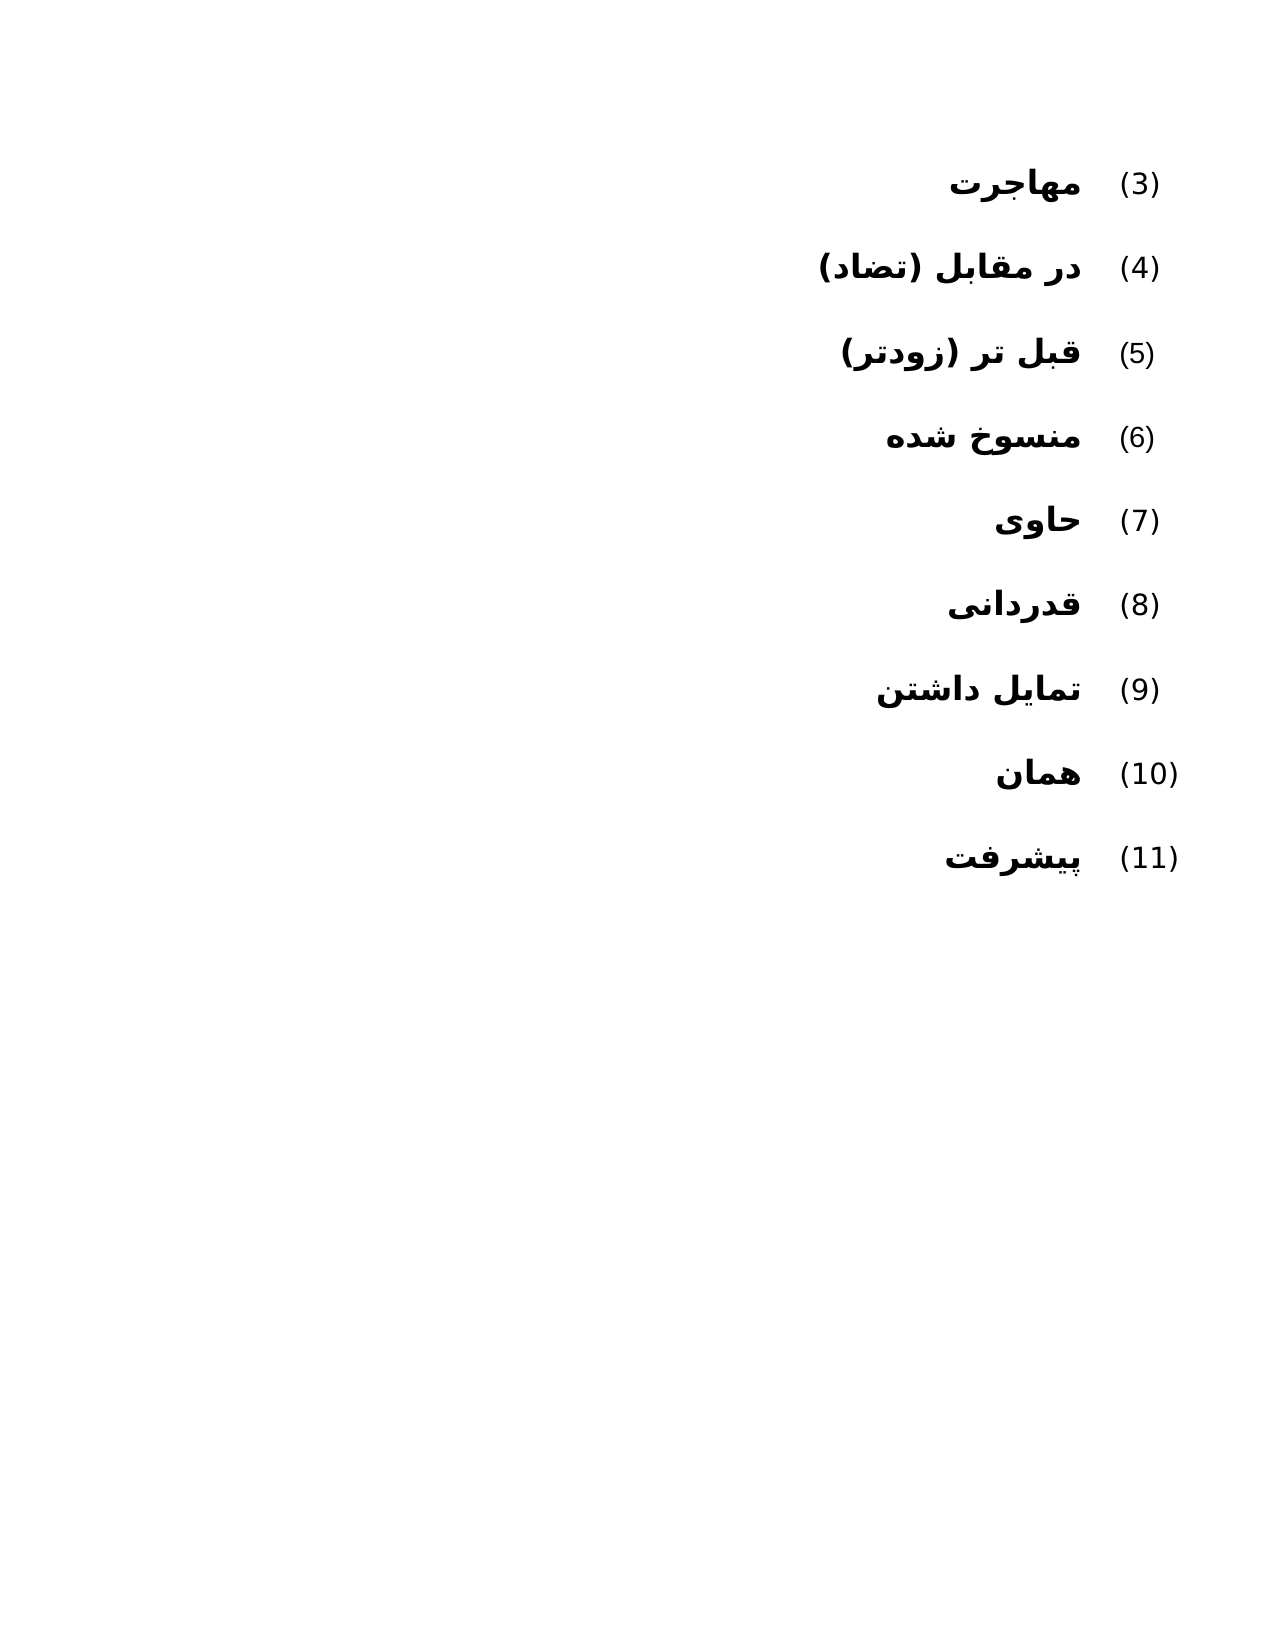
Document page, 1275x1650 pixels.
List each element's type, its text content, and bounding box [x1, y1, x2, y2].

list قدردانی [118, 585, 1119, 624]
list همان [118, 753, 1119, 792]
list حاوی [118, 501, 1119, 539]
list پیشرفت [118, 838, 1119, 877]
list قبل تر (زودتر) [118, 332, 1119, 371]
list مهاجرت [118, 163, 1119, 202]
list در مقابل (تضاد) [118, 248, 1119, 287]
list تمایل داشتن [118, 669, 1119, 708]
list منسوخ شده [118, 416, 1119, 455]
